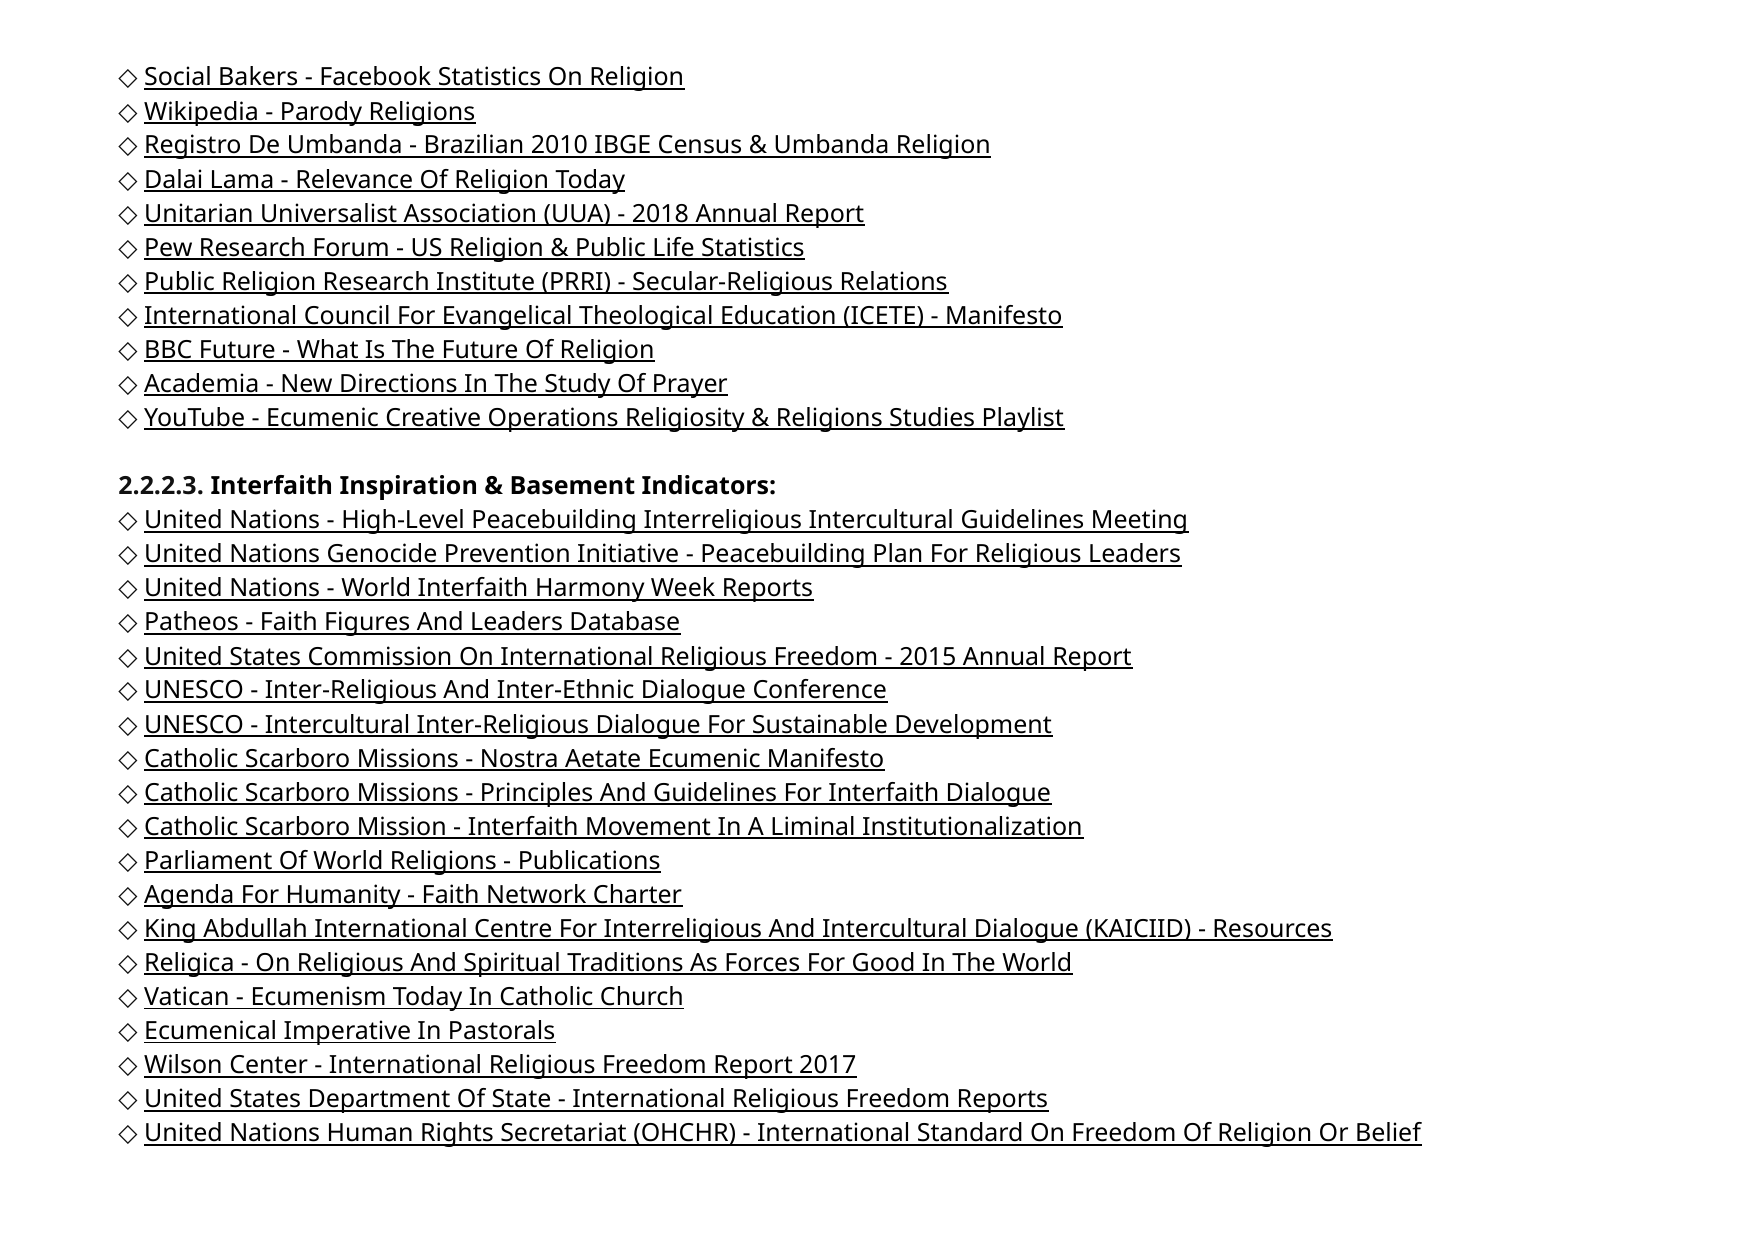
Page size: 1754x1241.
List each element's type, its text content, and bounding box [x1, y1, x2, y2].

text ◇ United Nations Human Rights Secretariat (OHCHR) - International Standard On Freedom Of Religion Or Belief [118, 1115, 1695, 1149]
text ◇ BBC Future - What Is The Future Of Religion [118, 332, 1695, 366]
text ◇ United Nations Genocide Prevention Initiative - Peacebuilding Plan For Religious Leaders [118, 536, 1695, 570]
text ◇ Wilson Center - International Religious Freedom Report 2017 [118, 1047, 1695, 1081]
text ◇ King Abdullah International Centre For Interreligious And Intercultural Dialogue (KAICIID) - Resources [118, 911, 1695, 945]
text ◇ Dalai Lama - Relevance Of Religion Today [118, 161, 1695, 195]
text ◇ Registro De Umbanda - Brazilian 2010 IBGE Census & Umbanda Religion [118, 127, 1695, 161]
text ◇ Religica - On Religious And Spiritual Traditions As Forces For Good In The World [118, 945, 1695, 979]
text ◇ YouTube - Ecumenic Creative Operations Religiosity & Religions Studies Playlist [118, 400, 1695, 434]
text 2.2.2.3. Interfaith Inspiration & Basement Indicators: [118, 468, 1695, 502]
text ◇ Pew Research Forum - US Religion & Public Life Statistics [118, 229, 1695, 263]
text ◇ Agenda For Humanity - Faith Network Charter [118, 877, 1695, 911]
text ◇ United Nations - World Interfaith Harmony Week Reports [118, 570, 1695, 604]
text ◇ United Nations - High-Level Peacebuilding Interreligious Intercultural Guidelines Meeting [118, 502, 1695, 536]
text ◇ International Council For Evangelical Theological Education (ICETE) - Manifesto [118, 297, 1695, 332]
text ◇ United States Department Of State - International Religious Freedom Reports [118, 1081, 1695, 1115]
text ◇ Ecumenical Imperative In Pastorals [118, 1013, 1695, 1047]
text ◇ Catholic Scarboro Missions - Nostra Aetate Ecumenic Manifesto [118, 740, 1695, 774]
text ◇ Wikipedia - Parody Religions [118, 93, 1695, 127]
text ◇ UNESCO - Intercultural Inter-Religious Dialogue For Sustainable Development [118, 706, 1695, 740]
text ◇ Parliament Of World Religions - Publications [118, 842, 1695, 877]
text ◇ Vatican - Ecumenism Today In Catholic Church [118, 979, 1695, 1013]
text ◇ Academia - New Directions In The Study Of Prayer [118, 366, 1695, 400]
text ◇ Unitarian Universalist Association (UUA) - 2018 Annual Report [118, 195, 1695, 229]
text ◇ Patheos - Faith Figures And Leaders Database [118, 604, 1695, 638]
text ◇ Catholic Scarboro Mission - Interfaith Movement In A Liminal Institutionalization [118, 808, 1695, 842]
text ◇ Public Religion Research Institute (PRRI) - Secular-Religious Relations [118, 263, 1695, 297]
text ◇ United States Commission On International Religious Freedom - 2015 Annual Report [118, 638, 1695, 672]
text ◇ UNESCO - Inter-Religious And Inter-Ethnic Dialogue Conference [118, 672, 1695, 706]
text ◇ Social Bakers - Facebook Statistics On Religion [118, 59, 1695, 93]
text ◇ Catholic Scarboro Missions - Principles And Guidelines For Interfaith Dialogue [118, 774, 1695, 808]
